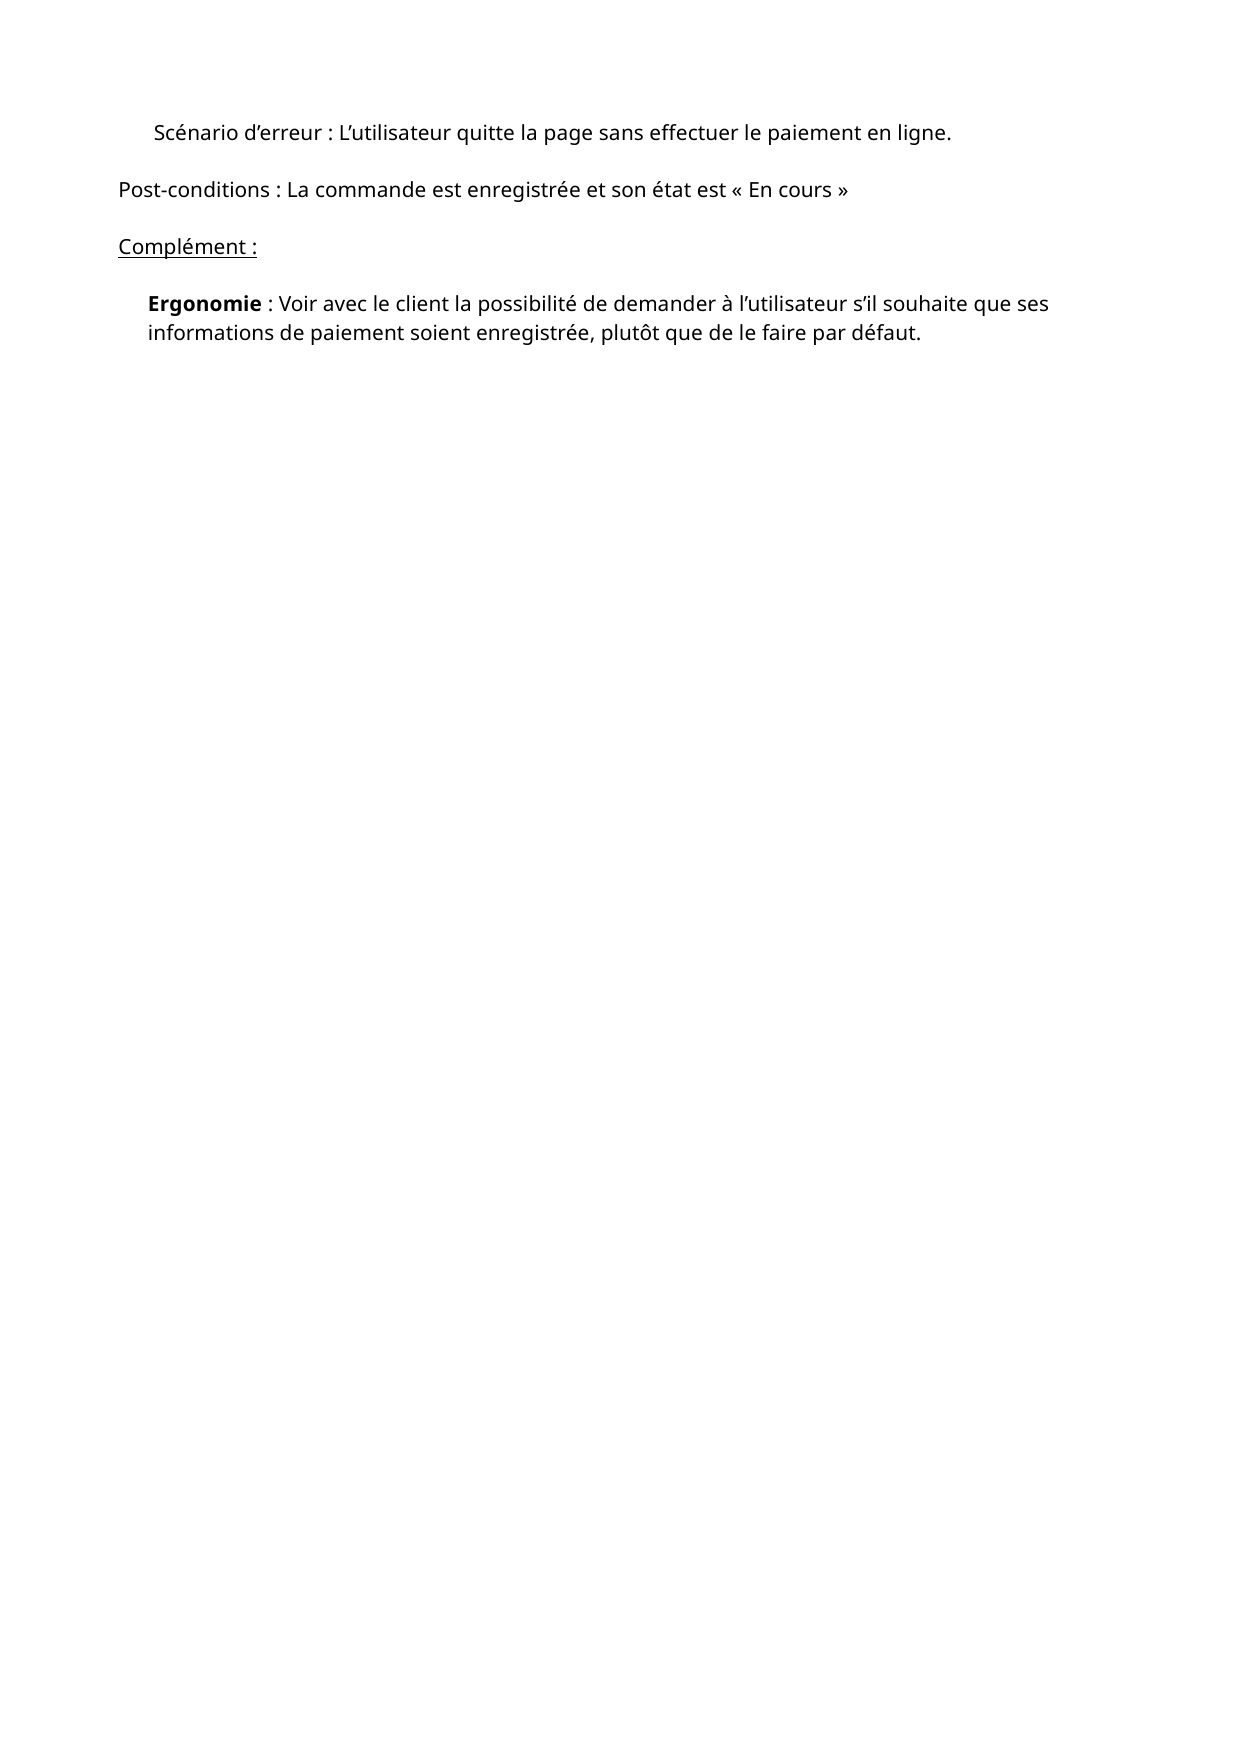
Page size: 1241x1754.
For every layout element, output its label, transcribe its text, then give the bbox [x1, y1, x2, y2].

text Complément : [118, 232, 1122, 261]
text Scénario d’erreur : L’utilisateur quitte la page sans effectuer le paiement en ligne. [153, 118, 1122, 147]
text Ergonomie : Voir avec le client la possibilité de demander à l’utilisateur s’il souhaite que ses informations de paiement soient enregistrée, plutôt que de le faire par défaut. [148, 289, 1122, 346]
text Post-conditions : La commande est enregistrée et son état est « En cours » [118, 175, 1122, 204]
